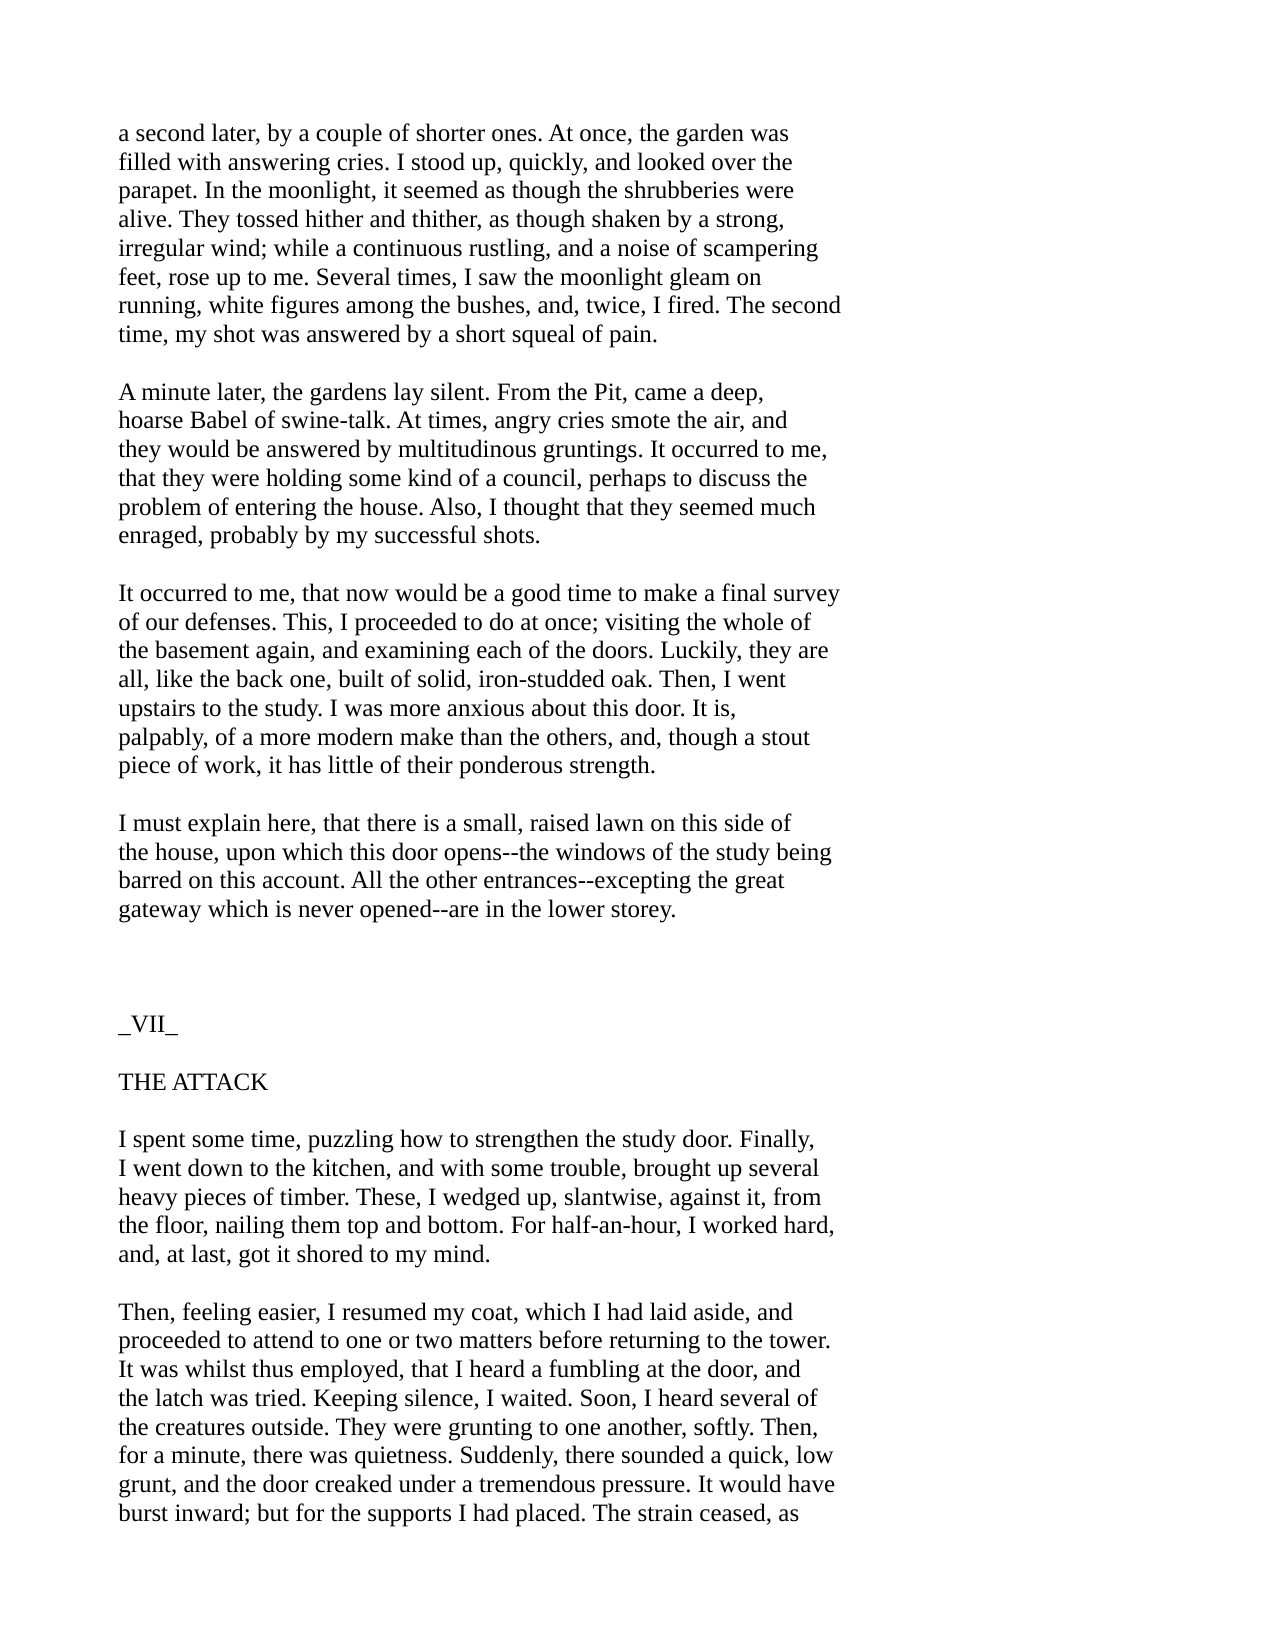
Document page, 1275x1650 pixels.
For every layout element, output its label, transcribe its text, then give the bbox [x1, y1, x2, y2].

text piece of work, it has little of their ponderous strength. [118, 751, 1157, 779]
text problem of entering the house. Also, I thought that they seemed much [118, 492, 1157, 521]
text proceeded to attend to one or two matters before returning to the tower. [118, 1326, 1157, 1354]
text upstairs to the study. I was more anxious about this door. It is, [118, 693, 1157, 722]
text palpably, of a more modern make than the others, and, though a stout [118, 722, 1157, 751]
text It occurred to me, that now would be a good time to make a final survey [118, 578, 1157, 607]
text alive. They tossed hither and thither, as though shaken by a strong, [118, 204, 1157, 233]
text the floor, nailing them top and bottom. For half-an-hour, I worked hard, [118, 1211, 1157, 1239]
text and, at last, got it shored to my mind. [118, 1239, 1157, 1268]
text I went down to the kitchen, and with some trouble, brought up several [118, 1153, 1157, 1182]
text they would be answered by multitudinous gruntings. It occurred to me, [118, 434, 1157, 463]
text _VII_ [118, 1009, 1157, 1038]
text all, like the back one, built of solid, iron-studded oak. Then, I went [118, 664, 1157, 693]
text enraged, probably by my successful shots. [118, 521, 1157, 549]
text of our defenses. This, I proceeded to do at once; visiting the whole of [118, 607, 1157, 636]
text It was whilst thus employed, that I heard a fumbling at the door, and [118, 1354, 1157, 1383]
text the creatures outside. They were grunting to one another, softly. Then, [118, 1412, 1157, 1441]
text gateway which is never opened--are in the lower storey. [118, 894, 1157, 923]
text a second later, by a couple of shorter ones. At once, the garden was [118, 118, 1157, 147]
text heavy pieces of timber. These, I wedged up, slantwise, against it, from [118, 1182, 1157, 1211]
text for a minute, there was quietness. Suddenly, there sounded a quick, low [118, 1441, 1157, 1469]
text irregular wind; while a continuous rustling, and a noise of scampering [118, 233, 1157, 262]
text hoarse Babel of swine-talk. At times, angry cries smote the air, and [118, 406, 1157, 434]
text the latch was tried. Keeping silence, I waited. Soon, I heard several of [118, 1383, 1157, 1412]
text Then, feeling easier, I resumed my coat, which I had laid aside, and [118, 1297, 1157, 1326]
text burst inward; but for the supports I had placed. The strain ceased, as [118, 1498, 1157, 1527]
text THE ATTACK [118, 1067, 1157, 1096]
text feet, rose up to me. Several times, I saw the moonlight gleam on [118, 262, 1157, 291]
text parapet. In the moonlight, it seemed as though the shrubberies were [118, 176, 1157, 204]
text that they were holding some kind of a council, perhaps to discuss the [118, 463, 1157, 492]
text the house, upon which this door opens--the windows of the study being [118, 837, 1157, 866]
text grunt, and the door creaked under a tremendous pressure. It would have [118, 1469, 1157, 1498]
text barred on this account. All the other entrances--excepting the great [118, 866, 1157, 894]
text I spent some time, puzzling how to strengthen the study door. Finally, [118, 1124, 1157, 1153]
text I must explain here, that there is a small, raised lawn on this side of [118, 808, 1157, 837]
text time, my shot was answered by a short squeal of pain. [118, 319, 1157, 348]
text the basement again, and examining each of the doors. Luckily, they are [118, 636, 1157, 664]
text running, white figures among the bushes, and, twice, I fired. The second [118, 291, 1157, 319]
text filled with answering cries. I stood up, quickly, and looked over the [118, 147, 1157, 176]
text A minute later, the gardens lay silent. From the Pit, came a deep, [118, 377, 1157, 406]
